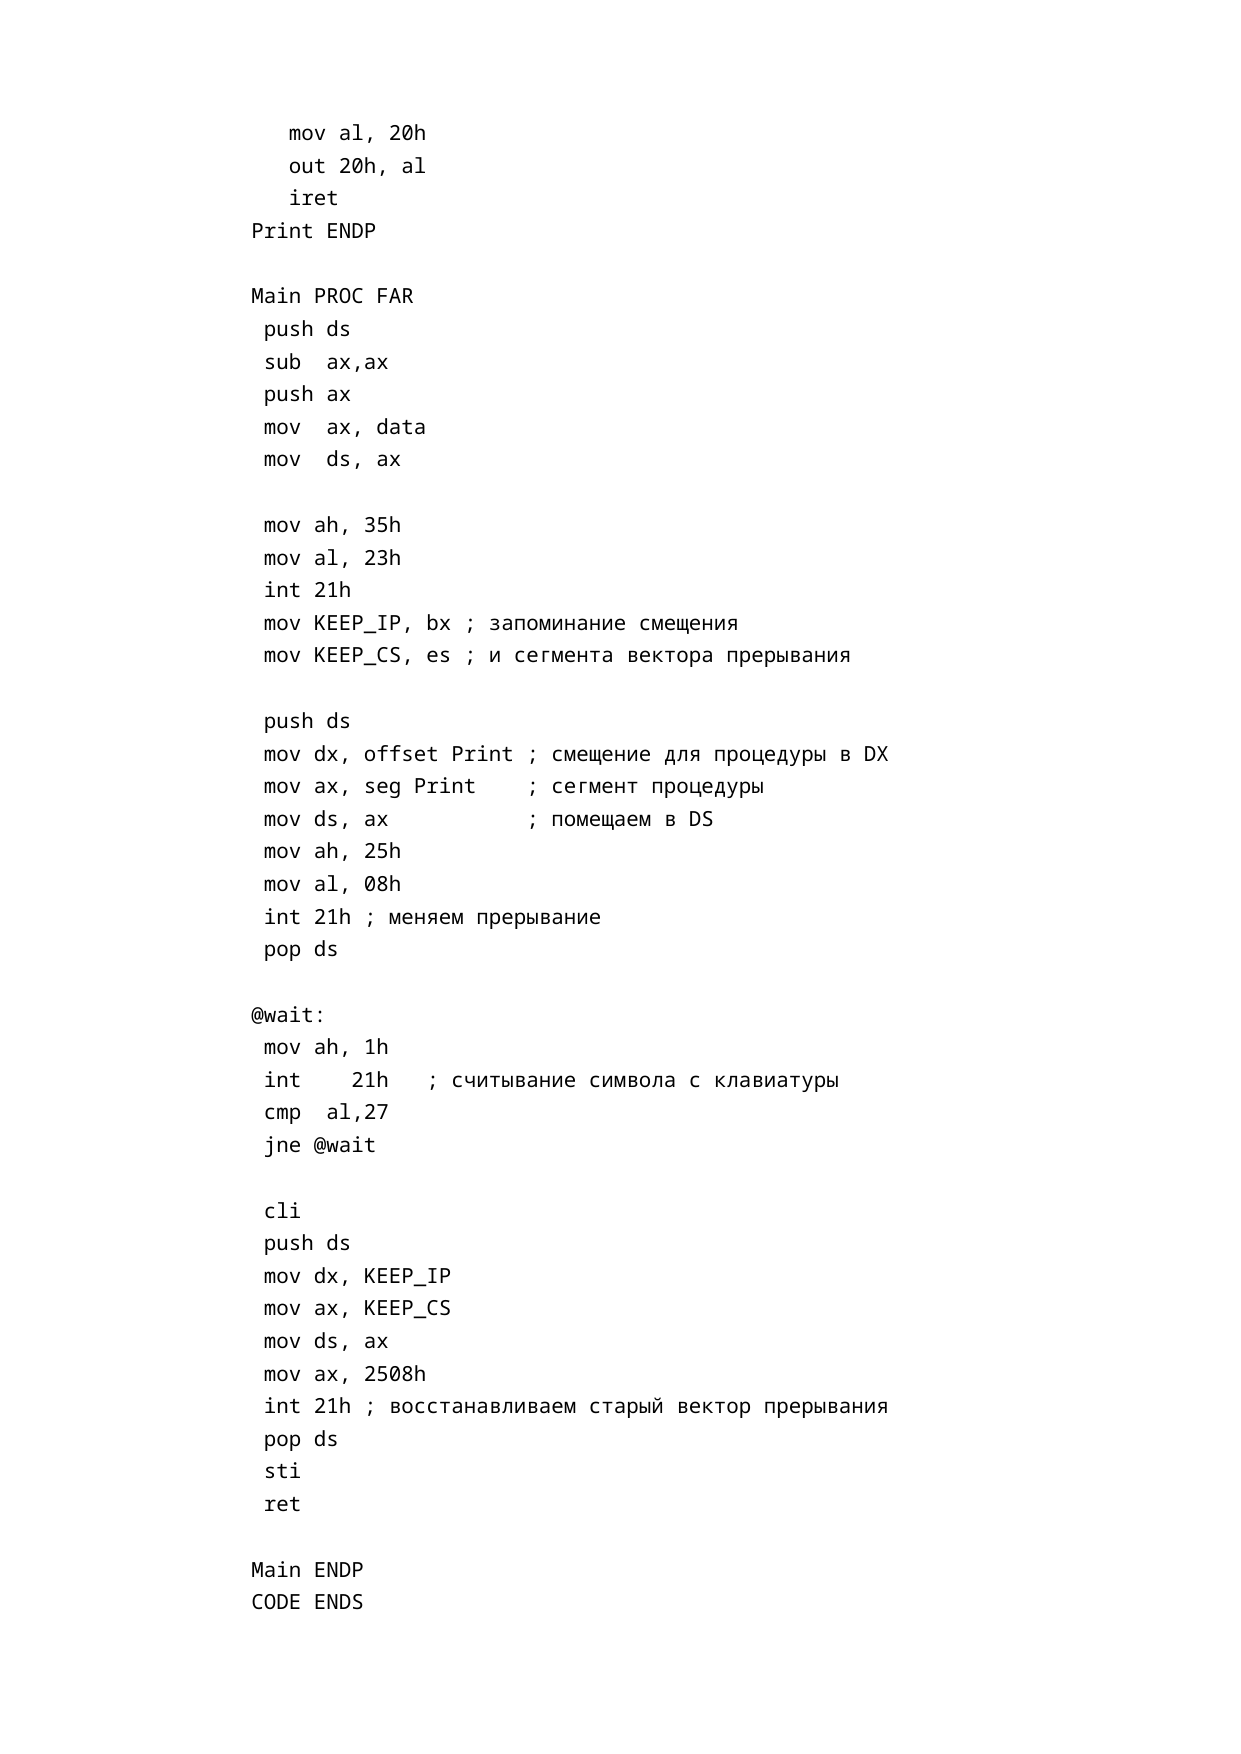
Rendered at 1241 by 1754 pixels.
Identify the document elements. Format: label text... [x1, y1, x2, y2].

text mov ax, KEEP_CS [177, 1293, 1152, 1322]
text push ds [177, 706, 1152, 735]
text mov ah, 25h [177, 837, 1152, 865]
text Main PROC FAR [177, 282, 1152, 310]
text mov ax, seg Print ; сегмент процедуры [177, 771, 1152, 800]
text push ds [177, 314, 1152, 343]
text @wait: [177, 1000, 1152, 1028]
text sti [177, 1457, 1152, 1485]
text Print ENDP [177, 216, 1152, 244]
text mov ax, 2508h [177, 1359, 1152, 1387]
text push ds [177, 1228, 1152, 1257]
text jne @wait [177, 1130, 1152, 1158]
text int 21h ; меняем прерывание [177, 902, 1152, 930]
text mov dx, offset Print ; смещение для процедуры в DX [177, 739, 1152, 767]
text push ax [177, 379, 1152, 408]
text mov ax, data [177, 412, 1152, 440]
text mov al, 23h [177, 543, 1152, 571]
text mov KEEP_CS, es ; и сегмента вектора прерывания [177, 641, 1152, 669]
text mov ds, ax [177, 1326, 1152, 1354]
text Main ENDP [177, 1555, 1152, 1583]
text cli [177, 1196, 1152, 1224]
text mov dx, KEEP_IP [177, 1261, 1152, 1289]
text out 20h, al [177, 151, 1152, 179]
text mov ah, 35h [177, 510, 1152, 539]
text mov al, 20h [177, 118, 1152, 147]
text mov ds, ax ; помещаем в DS [177, 804, 1152, 832]
text mov KEEP_IP, bx ; запоминание смещения [177, 608, 1152, 636]
text iret [177, 183, 1152, 212]
text int 21h ; считывание символа с клавиатуры [177, 1065, 1152, 1093]
text ret [177, 1489, 1152, 1518]
text int 21h ; восстанавливаем старый вектор прерывания [177, 1391, 1152, 1420]
text sub ax,ax [177, 347, 1152, 375]
text mov ah, 1h [177, 1032, 1152, 1061]
text cmp al,27 [177, 1097, 1152, 1126]
text CODE ENDS [177, 1587, 1152, 1616]
text pop ds [177, 1424, 1152, 1452]
text pop ds [177, 934, 1152, 963]
text mov al, 08h [177, 869, 1152, 898]
text int 21h [177, 575, 1152, 604]
text mov ds, ax [177, 444, 1152, 473]
